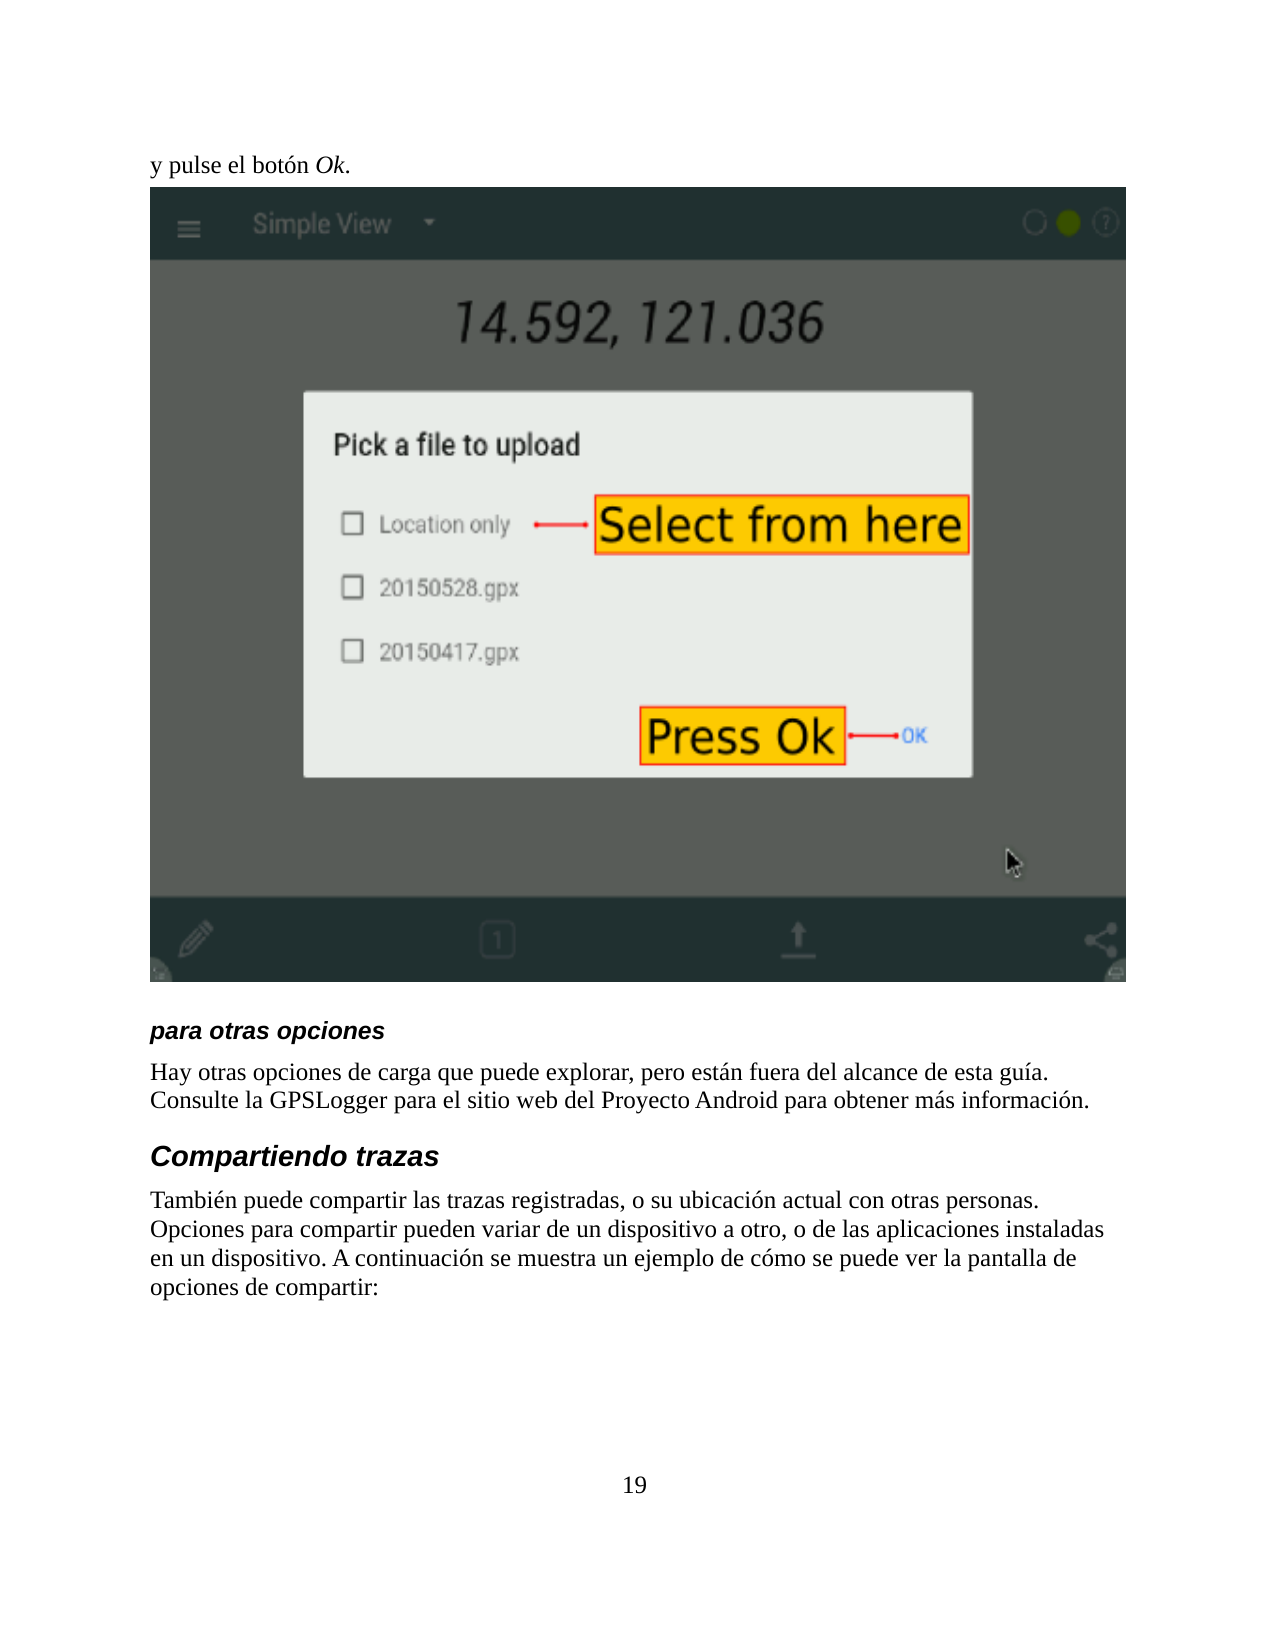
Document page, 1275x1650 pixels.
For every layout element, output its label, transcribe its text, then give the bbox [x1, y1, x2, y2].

subtitle Compartiendo trazas [150, 1139, 1125, 1173]
subtitle para otras opciones [150, 1016, 1125, 1044]
text También puede compartir las trazas registradas, o su ubicación actual con otras personas. Opciones para compartir pueden variar de un dispositivo a otro, o de las aplicaciones instaladas en un dispositivo. A continuación se muestra un ejemplo de cómo se puede ver la pantalla de opciones de compartir: [150, 1185, 1125, 1300]
text Hay otras opciones de carga que puede explorar, pero están fuera del alcance de esta guía. Consulte la GPSLogger para el sitio web del Proyecto Android para obtener más información. [150, 1057, 1125, 1114]
text y pulse el botón Ok. [150, 150, 1125, 179]
picture [150, 187, 1126, 982]
